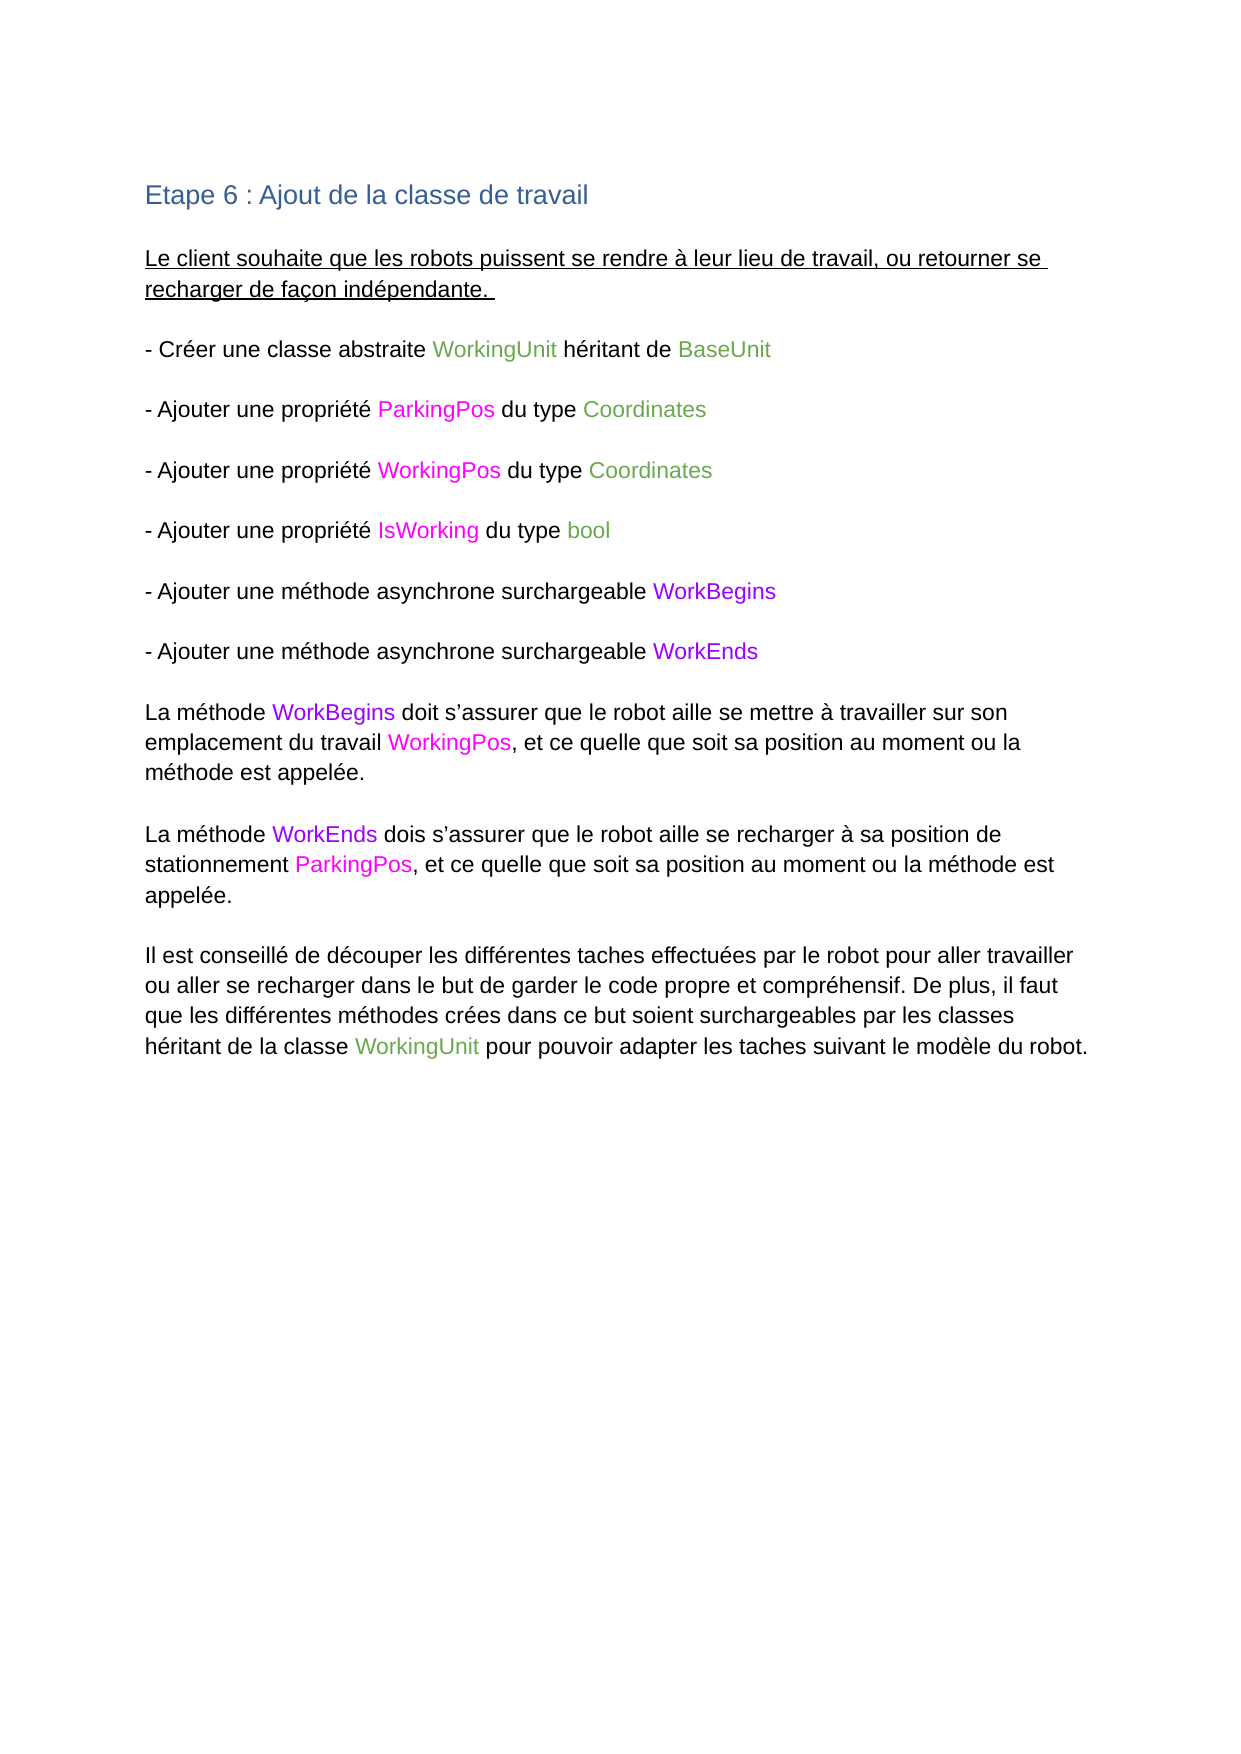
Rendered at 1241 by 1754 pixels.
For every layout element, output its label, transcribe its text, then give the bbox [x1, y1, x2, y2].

text - Ajouter une propriété ParkingPos du type Coordinates [144, 396, 1096, 423]
text Il est conseillé de découper les différentes taches effectuées par le robot pour aller travailler ou aller se recharger dans le but de garder le code propre et compréhensif. De plus, il faut que les différentes méthodes crées dans ce but soient surchargeables par les classes héritant de la classe WorkingUnit pour pouvoir adapter les taches suivant le modèle du robot. [144, 942, 1096, 1059]
text - Ajouter une propriété WorkingPos du type Coordinates [144, 457, 1096, 483]
text - Créer une classe abstraite WorkingUnit héritant de BaseUnit [144, 336, 1096, 362]
text - Ajouter une méthode asynchrone surchargeable WorkEnds [144, 638, 1096, 664]
text Le client souhaite que les robots puissent se rendre à leur lieu de travail, ou retourner se recharger de façon indépendante. [144, 245, 1096, 302]
text - Ajouter une méthode asynchrone surchargeable WorkBegins [144, 578, 1096, 604]
text Etape 6 : Ajout de la classe de travail [144, 179, 1096, 210]
text La méthode WorkEnds dois s’assurer que le robot aille se recharger à sa position de stationnement ParkingPos, et ce quelle que soit sa position au moment ou la méthode est appelée. [144, 821, 1096, 908]
text - Ajouter une propriété IsWorking du type bool [144, 517, 1096, 543]
text La méthode WorkBegins doit s’assurer que le robot aille se mettre à travailler sur son emplacement du travail WorkingPos, et ce quelle que soit sa position au moment ou la méthode est appelée. [144, 698, 1096, 785]
